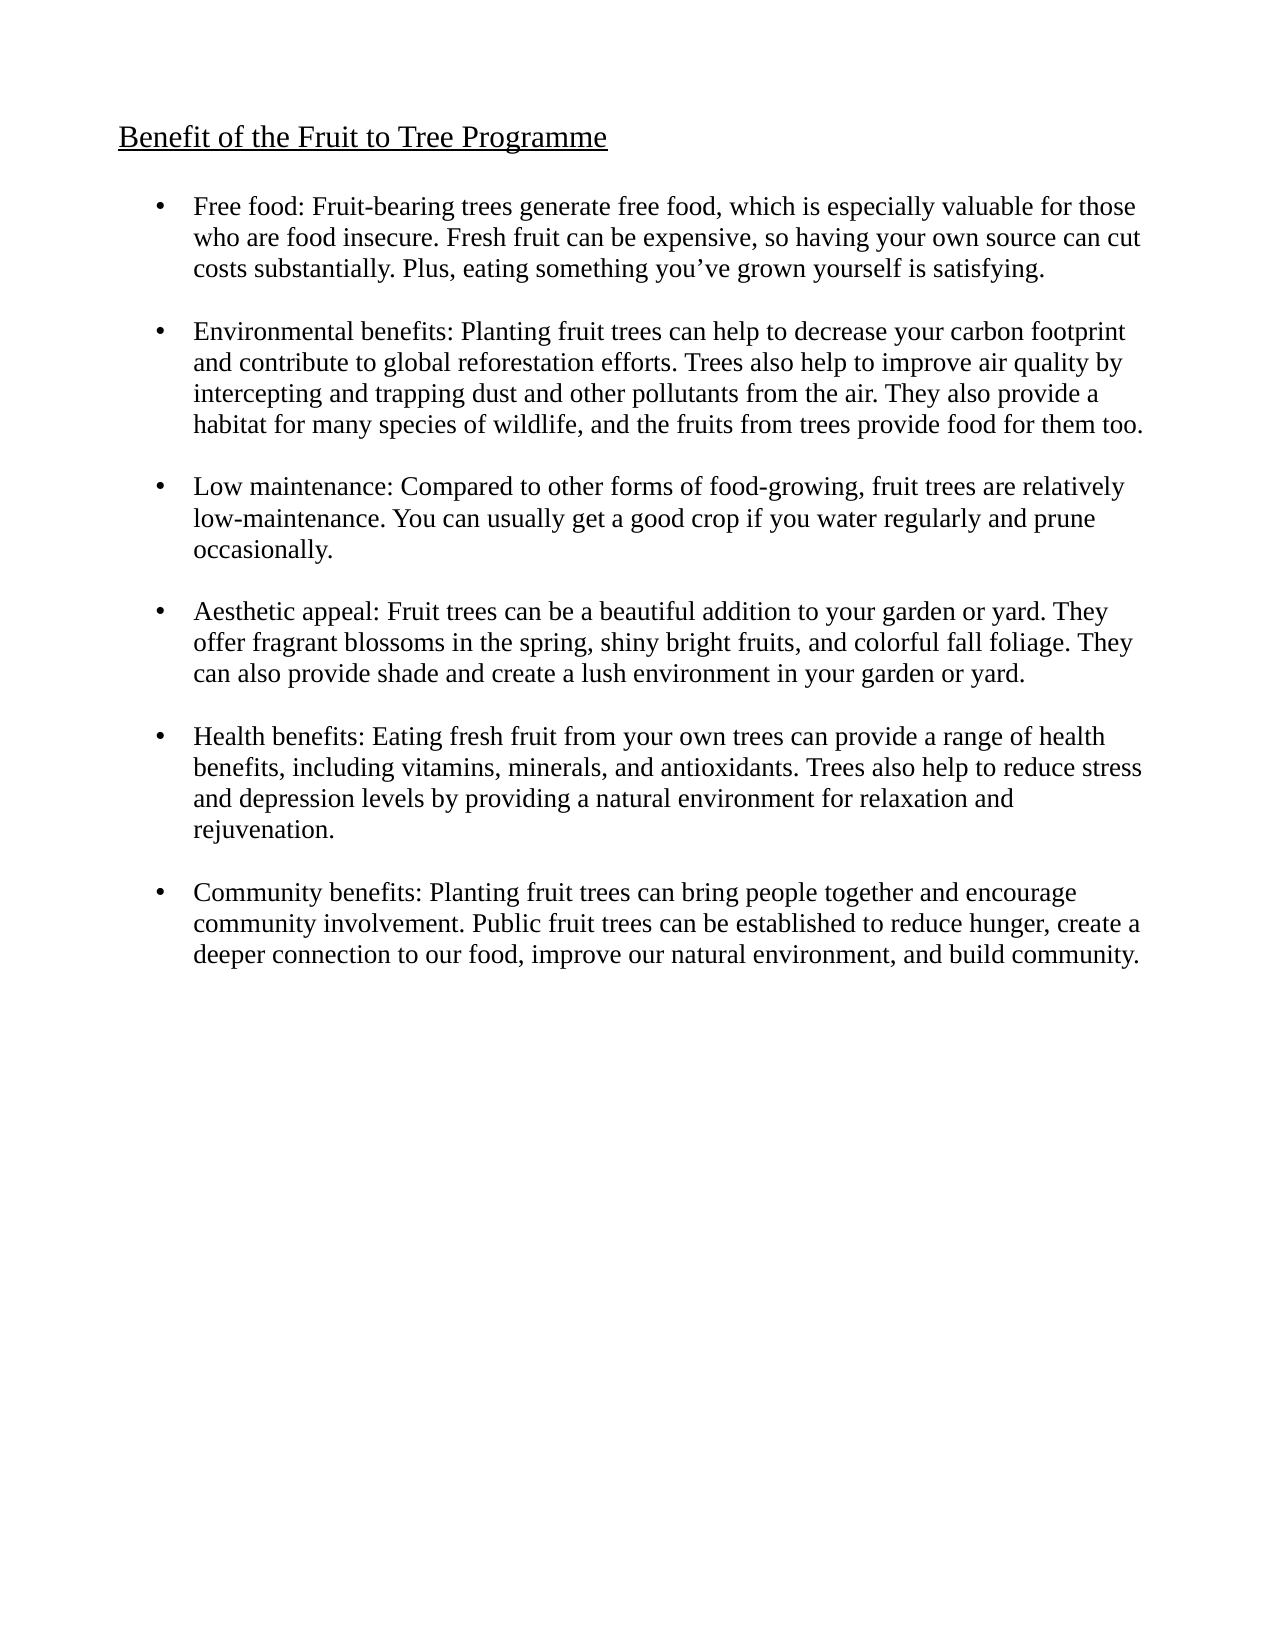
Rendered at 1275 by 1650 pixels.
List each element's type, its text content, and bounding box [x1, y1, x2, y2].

list Aesthetic appeal: Fruit trees can be a beautiful addition to your garden or yard. They offer fragrant blossoms in the spring, shiny bright fruits, and colorful fall foliage. They can also provide shade and create a lush environment in your garden or yard. [156, 595, 1157, 689]
list Free food: Fruit-bearing trees generate free food, which is especially valuable for those who are food insecure. Fresh fruit can be expensive, so having your own source can cut costs substantially. Plus, eating something you’ve grown yourself is satisfying. [156, 190, 1157, 283]
list Low maintenance: Compared to other forms of food-growing, fruit trees are relatively low-maintenance. You can usually get a good crop if you water regularly and prune occasionally. [156, 471, 1157, 564]
list Community benefits: Planting fruit trees can bring people together and encourage community involvement. Public fruit trees can be established to reduce hunger, create a deeper connection to our food, improve our natural environment, and build community. [156, 876, 1157, 969]
text Benefit of the Fruit to Tree Programme [118, 118, 1157, 154]
list Health benefits: Eating fresh fruit from your own trees can provide a range of health benefits, including vitamins, minerals, and antioxidants. Trees also help to reduce stress and depression levels by providing a natural environment for relaxation and rejuvenation. [156, 720, 1157, 844]
list Environmental benefits: Planting fruit trees can help to decrease your carbon footprint and contribute to global reforestation efforts. Trees also help to improve air quality by intercepting and trapping dust and other pollutants from the air. They also provide a habitat for many species of wildlife, and the fruits from trees provide food for them too. [156, 315, 1157, 439]
